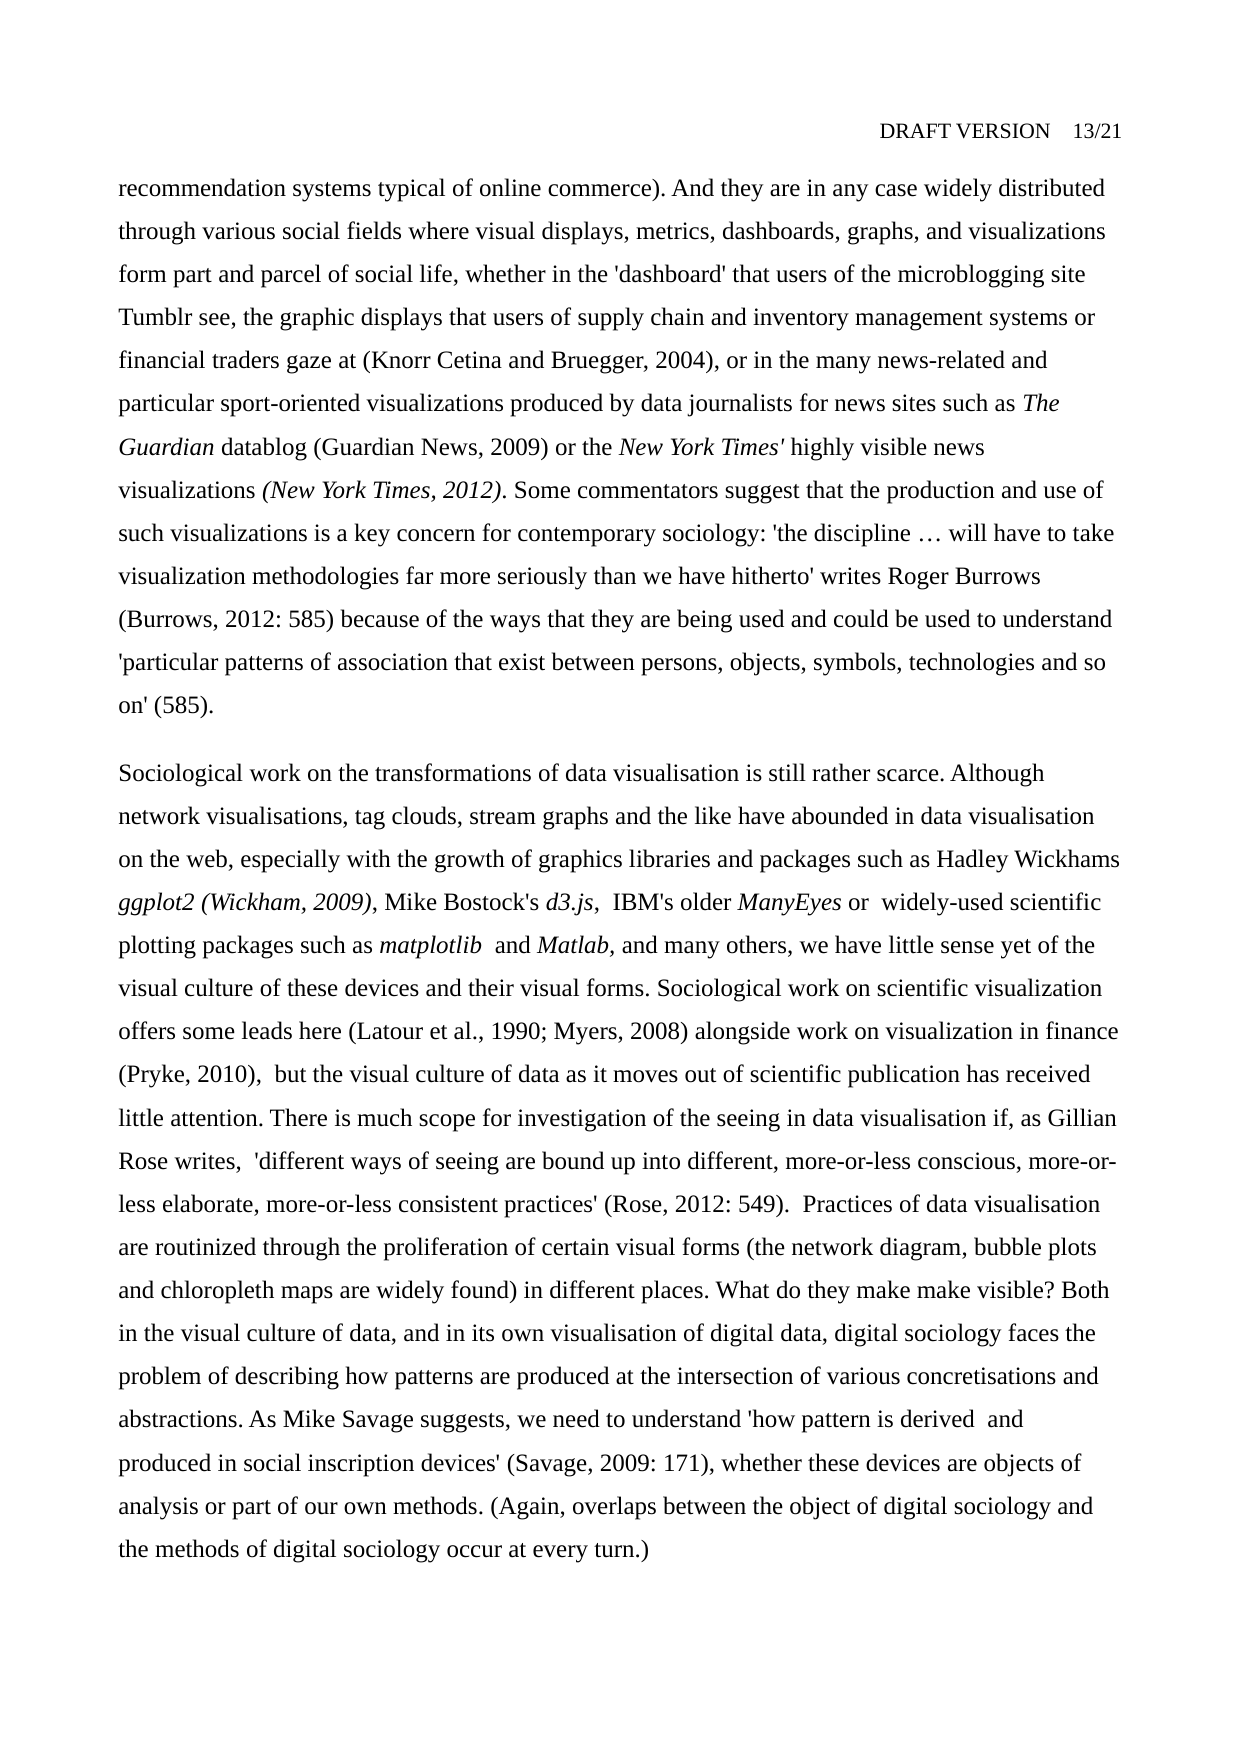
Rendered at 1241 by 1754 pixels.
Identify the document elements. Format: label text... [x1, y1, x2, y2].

text Sociological work on the transformations of data visualisation is still rather scarce. Although network visualisations, tag clouds, stream graphs and the like have abounded in data visualisation on the web, especially with the growth of graphics libraries and packages such as Hadley Wickhams ggplot2 (Wickham, 2009), Mike Bostock's d3.js, IBM's older ManyEyes or widely-used scientific plotting packages such as matplotlib and Matlab, and many others, we have little sense yet of the visual culture of these devices and their visual forms. Sociological work on scientific visualization offers some leads here (Latour et al., 1990; Myers, 2008) alongside work on visualization in finance (Pryke, 2010), but the visual culture of data as it moves out of scientific publication has received little attention. There is much scope for investigation of the seeing in data visualisation if, as Gillian Rose writes, 'different ways of seeing are bound up into different, more-or-less conscious, more-or-less elaborate, more-or-less consistent practices' (Rose, 2012: 549). Practices of data visualisation are routinized through the proliferation of certain visual forms (the network diagram, bubble plots and chloropleth maps are widely found) in different places. What do they make make visible? Both in the visual culture of data, and in its own visualisation of digital data, digital sociology faces the problem of describing how patterns are produced at the intersection of various concretisations and abstractions. As Mike Savage suggests, we need to understand 'how pattern is derived and produced in social inscription devices' (Savage, 2009: 171), whether these devices are objects of analysis or part of our own methods. (Again, overlaps between the object of digital sociology and the methods of digital sociology occur at every turn.) [118, 758, 1122, 1563]
text recommendation systems typical of online commerce). And they are in any case widely distributed through various social fields where visual displays, metrics, dashboards, graphs, and visualizations form part and parcel of social life, whether in the 'dashboard' that users of the microblogging site Tumblr see, the graphic displays that users of supply chain and inventory management systems or financial traders gaze at (Knorr Cetina and Bruegger, 2004), or in the many news-related and particular sport-oriented visualizations produced by data journalists for news sites such as The Guardian datablog (Guardian News, 2009) or the New York Times' highly visible news visualizations (New York Times, 2012). Some commentators suggest that the production and use of such visualizations is a key concern for contemporary sociology: 'the discipline … will have to take visualization methodologies far more seriously than we have hitherto' writes Roger Burrows (Burrows, 2012: 585) because of the ways that they are being used and could be used to understand 'particular patterns of association that exist between persons, objects, symbols, technologies and so on' (585). [118, 173, 1122, 719]
